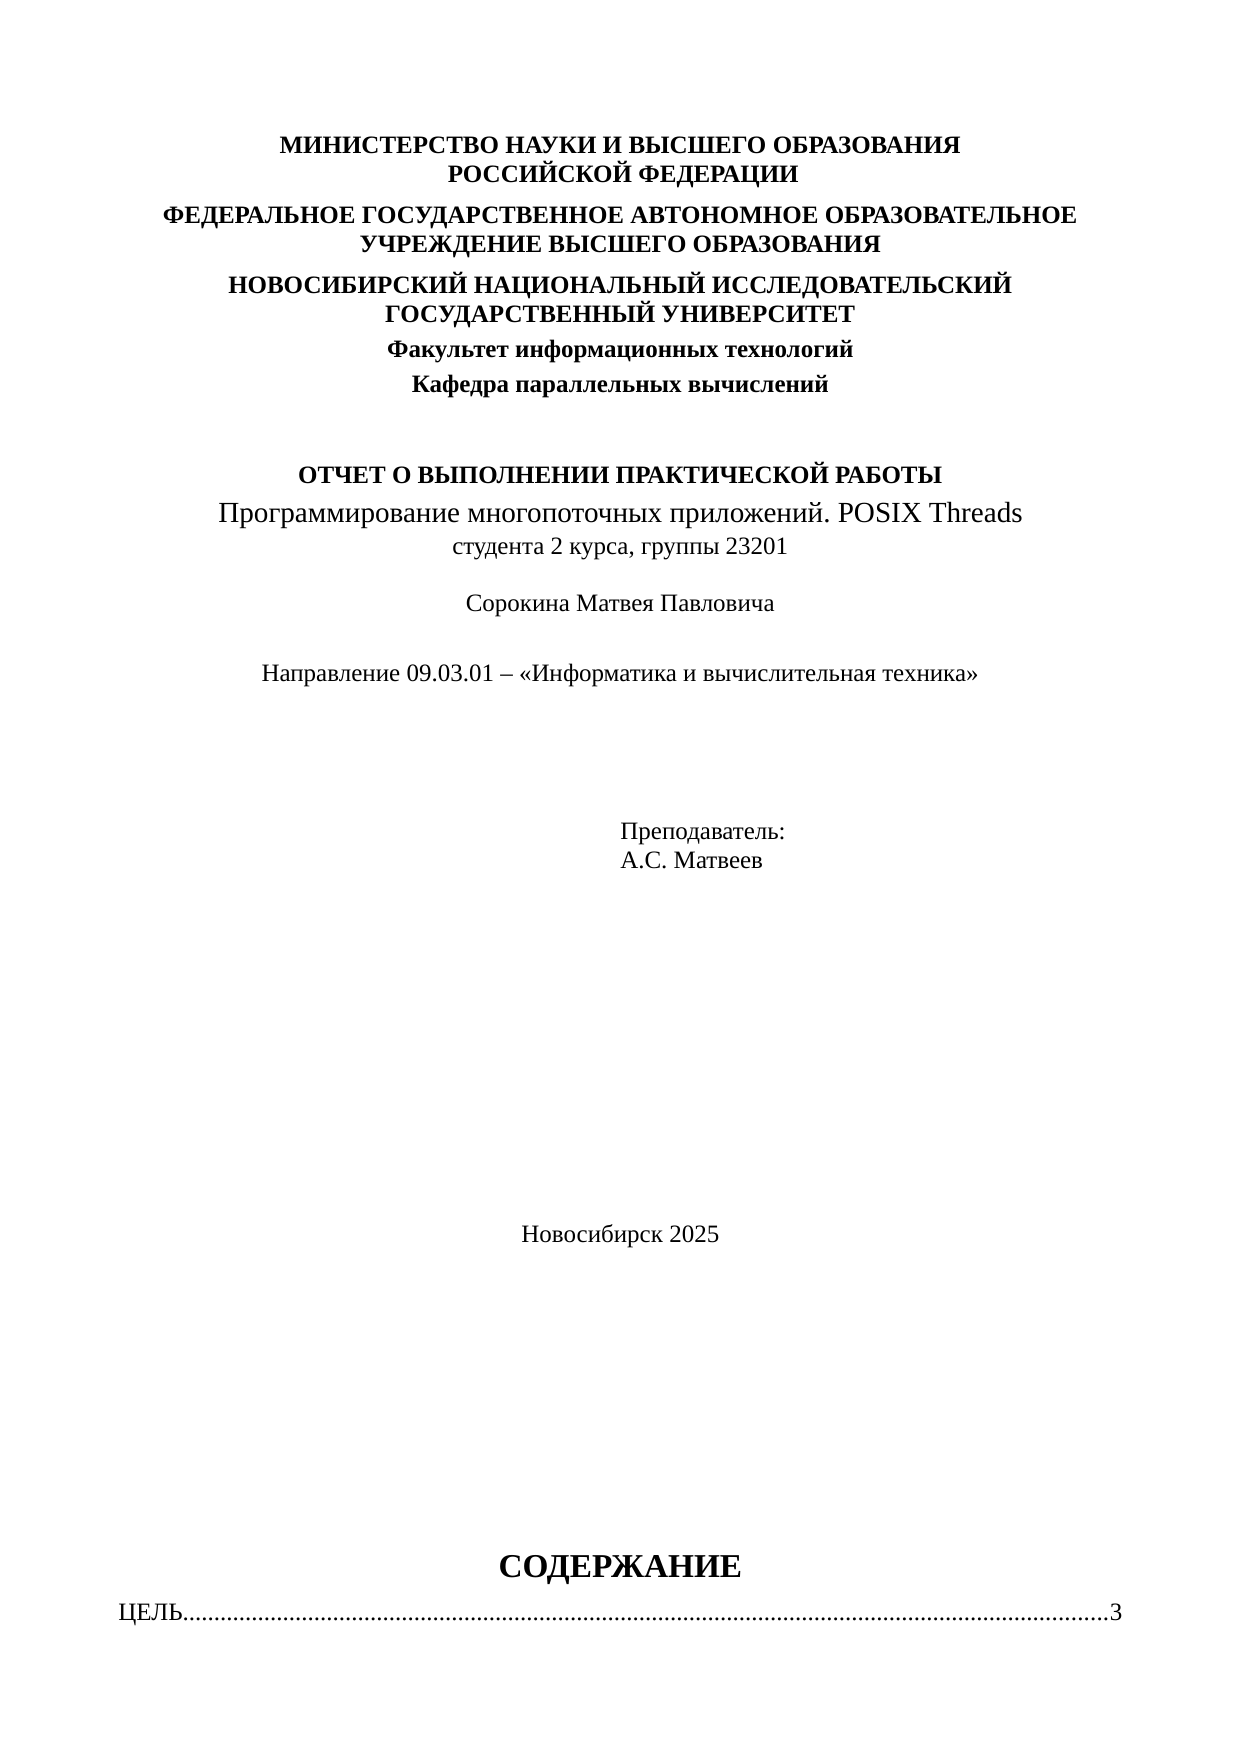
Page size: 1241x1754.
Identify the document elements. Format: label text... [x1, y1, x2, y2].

subtitle ОТЧЕТ О ВЫПОЛНЕНИИ ПРАКТИЧЕСКОЙ РАБОТЫ [118, 460, 1122, 488]
text Сорокина Матвея Павловича [118, 588, 1122, 617]
text Направление 09.03.01 – «Информатика и вычислительная техника» [118, 658, 1122, 687]
text СОДЕРЖАНИЕ [118, 1546, 1122, 1584]
subtitle ФЕДЕРАЛЬНОЕ ГОСУДАРСТВЕННОЕ АВТОНОМНОЕ ОБРАЗОВАТЕЛЬНОЕ УЧРЕЖДЕНИЕ ВЫСШЕГО ОБРАЗОВАНИЯ [118, 201, 1122, 258]
text Преподаватель: [561, 816, 1122, 845]
text А.С. Матвеев [561, 845, 1122, 874]
text Новосибирск 2025 [118, 1219, 1122, 1248]
subtitle НОВОСИБИРСКИЙ НАЦИОНАЛЬНЫЙ ИССЛЕДОВАТЕЛЬСКИЙ ГОСУДАРСТВЕННЫЙ УНИВЕРСИТЕТ [118, 271, 1122, 328]
subtitle МИНИСТЕРСТВО НАУКИ И ВЫСШЕГО ОБРАЗОВАНИЯ РОССИЙСКОЙ ФЕДЕРАЦИИ [118, 131, 1122, 188]
text Программирование многопоточных приложений. POSIX Threads [118, 491, 1107, 529]
text студента 2 курса, группы 23201 [118, 531, 1122, 559]
text Кафедра параллельных вычислений [118, 369, 1122, 398]
subtitle Факультет информационных технологий [118, 334, 1122, 363]
text ЦЕЛЬ 3 [118, 1597, 1122, 1626]
